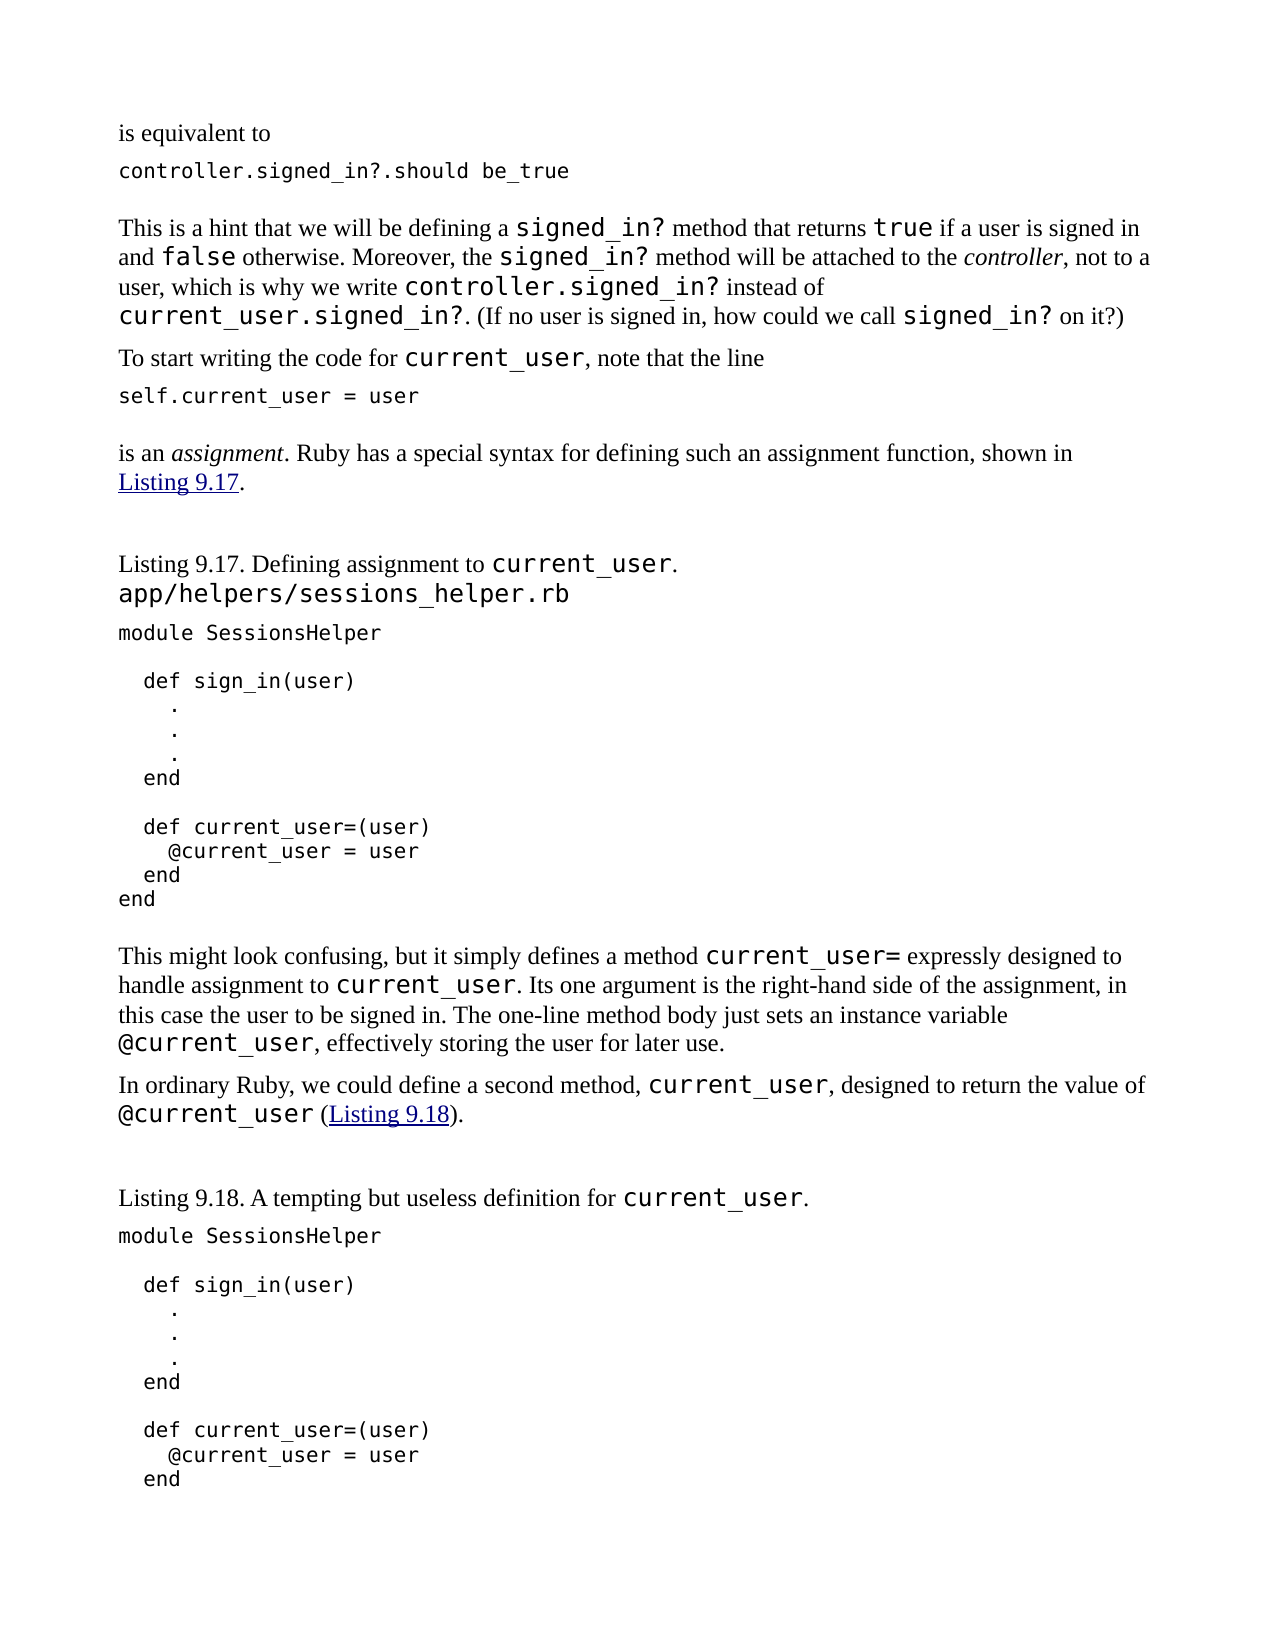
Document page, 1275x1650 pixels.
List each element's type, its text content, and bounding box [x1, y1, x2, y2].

text . [118, 1346, 1157, 1370]
text def sign_in(user) [118, 669, 1157, 693]
text @current_user = user [118, 839, 1157, 863]
text module SessionsHelper [118, 1224, 1157, 1249]
text end [118, 887, 1157, 912]
text To start writing the code for current_user, note that the line [118, 343, 1157, 372]
text def current_user=(user) [118, 1418, 1157, 1443]
text module SessionsHelper [118, 621, 1157, 645]
text Listing 9.17. Defining assignment to current_user. app/helpers/sessions_helper.rb [118, 549, 1157, 608]
text . [118, 718, 1157, 742]
text self.current_user = user [118, 384, 1157, 409]
text @current_user = user [118, 1443, 1157, 1467]
text . [118, 1297, 1157, 1321]
text This is a hint that we will be defining a signed_in? method that returns true if a user is signed in and false otherwise. Moreover, the signed_in? method will be attached to the controller, not to a user, which is why we write controller.signed_in? instead of current_user.signed_in?. (If no user is signed in, how could we call signed_in? on it?) [118, 213, 1157, 330]
text controller.signed_in?.should be_true [118, 159, 1157, 184]
text This might look confusing, but it simply defines a method current_user= expressly designed to handle assignment to current_user. Its one argument is the right-hand side of the assignment, in this case the user to be signed in. The one-line method body just sets an instance variable @current_user, effectively storing the user for later use. [118, 941, 1157, 1058]
text def current_user=(user) [118, 815, 1157, 839]
text is an assignment. Ruby has a special syntax for defining such an assignment function, shown in Listing 9.17. [118, 438, 1157, 496]
text Listing 9.18. A tempting but useless definition for current_user. [118, 1183, 1157, 1212]
text . [118, 1321, 1157, 1346]
text end [118, 1370, 1157, 1394]
text end [118, 766, 1157, 790]
text is equivalent to [118, 118, 1157, 147]
text . [118, 693, 1157, 718]
text In ordinary Ruby, we could define a second method, current_user, designed to return the value of @current_user (Listing 9.18). [118, 1070, 1157, 1129]
text def sign_in(user) [118, 1273, 1157, 1297]
text . [118, 742, 1157, 766]
text end [118, 863, 1157, 887]
text end [118, 1467, 1157, 1491]
